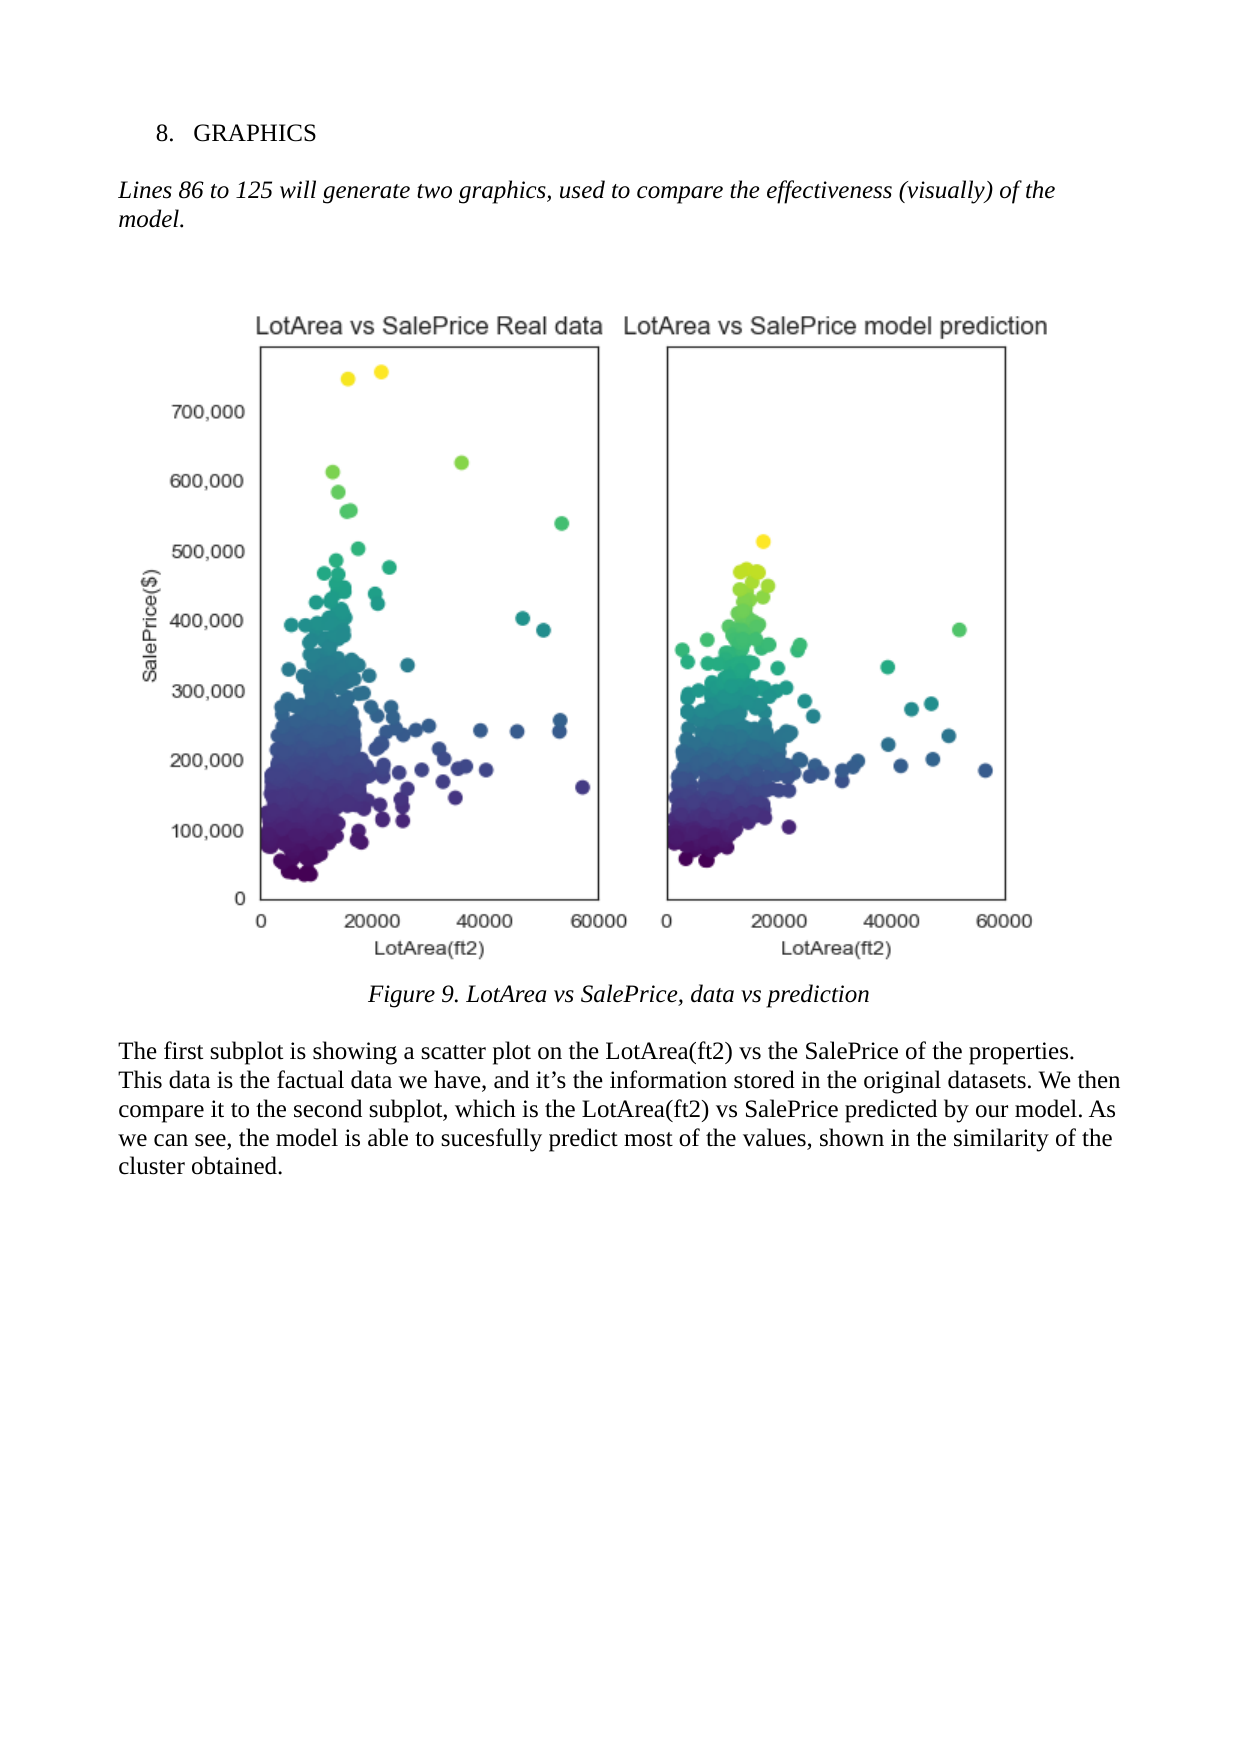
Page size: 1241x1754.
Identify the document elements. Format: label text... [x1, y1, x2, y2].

text Lines 86 to 125 will generate two graphics, used to compare the effectiveness (visually) of the model. [118, 176, 1122, 233]
text The first subplot is showing a scatter plot on the LotArea(ft2) vs the SalePrice of the properties. This data is the factual data we have, and it’s the information stored in the original datasets. We then compare it to the second subplot, which is the LotArea(ft2) vs SalePrice predicted by our model. As we can see, the model is able to sucesfully predict most of the values, shown in the similarity of the cluster obtained. [118, 1036, 1122, 1180]
picture [140, 261, 1100, 979]
list GRAPHICS [156, 118, 1122, 147]
text Figure 9. LotArea vs SalePrice, data vs prediction [118, 262, 1122, 1008]
